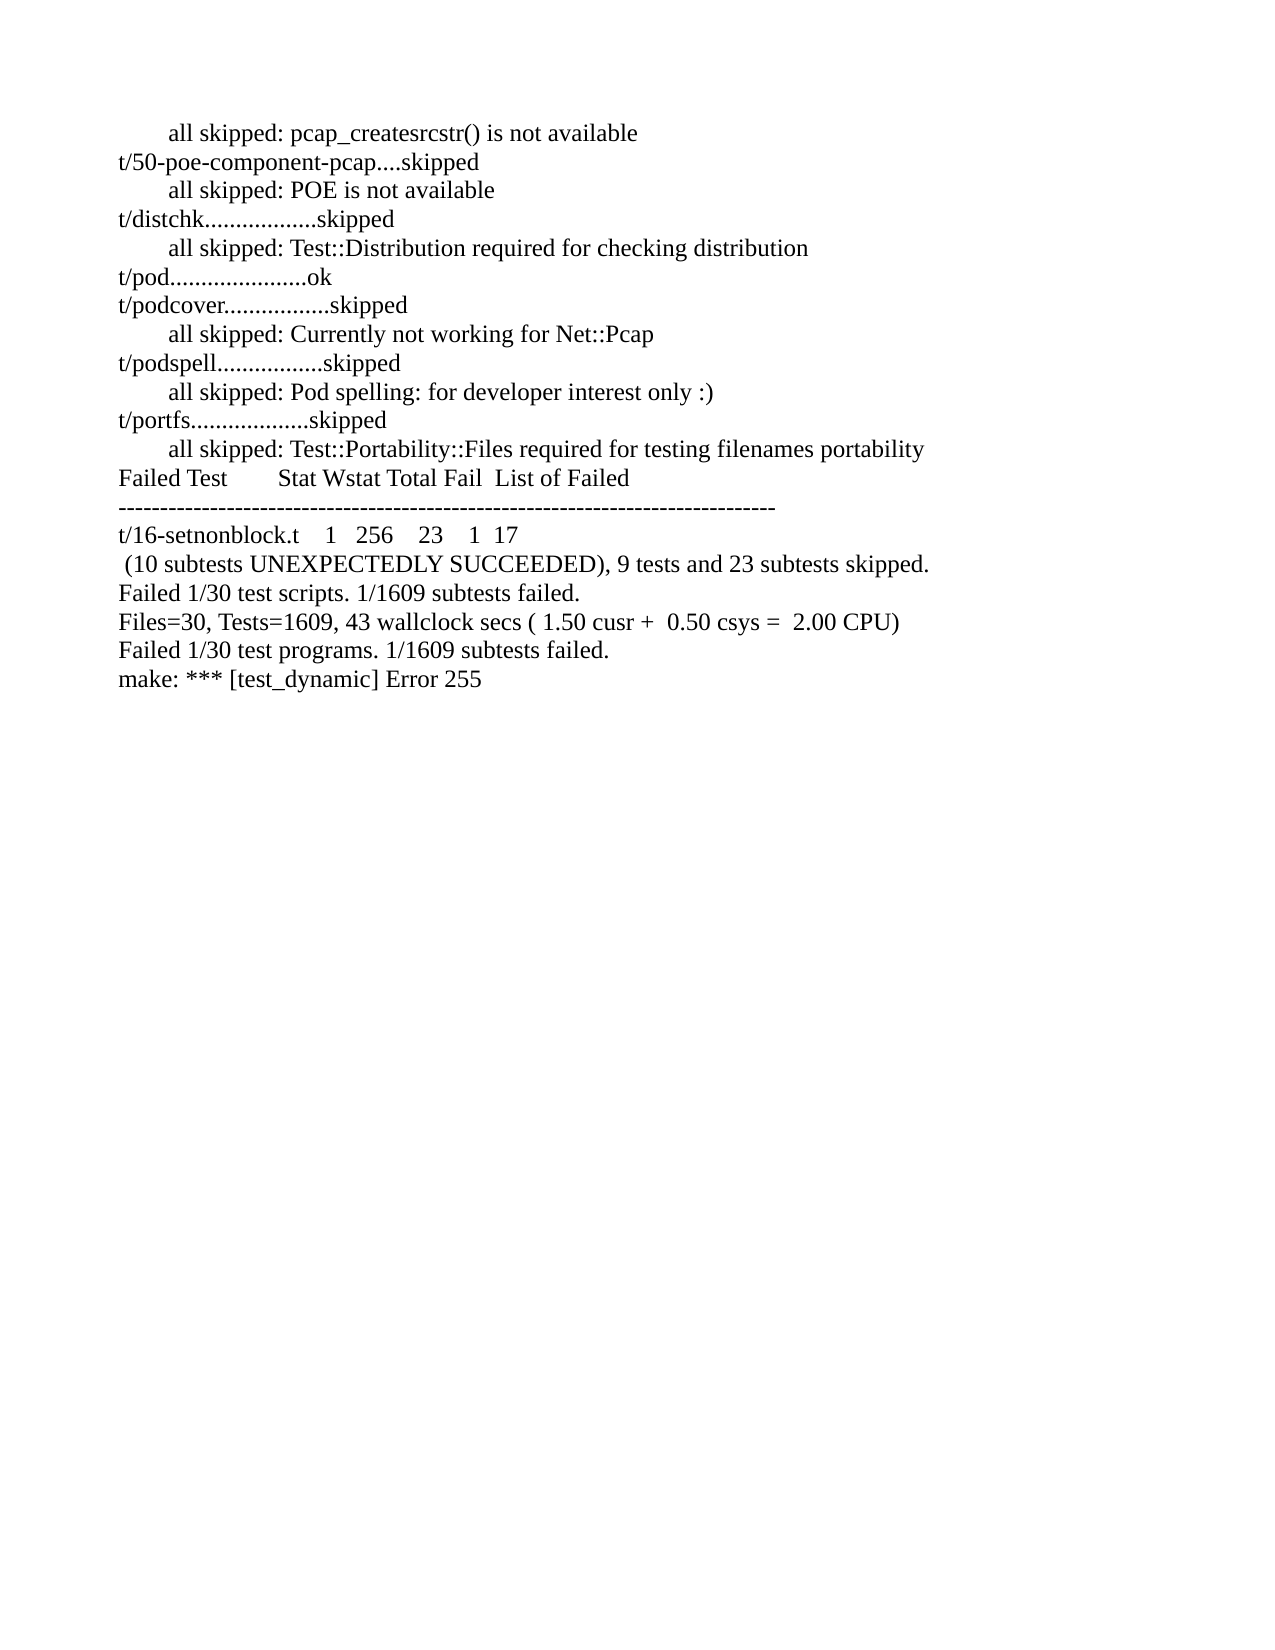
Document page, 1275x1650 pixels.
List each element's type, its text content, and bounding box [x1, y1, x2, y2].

text t/pod......................ok [118, 262, 1157, 291]
text t/16-setnonblock.t 1 256 23 1 17 [118, 521, 1157, 549]
text all skipped: pcap_createsrcstr() is not available [118, 118, 1157, 147]
text t/50-poe-component-pcap....skipped [118, 147, 1157, 176]
text all skipped: Test::Portability::Files required for testing filenames portability [118, 434, 1157, 463]
text t/podcover.................skipped [118, 291, 1157, 319]
text (10 subtests UNEXPECTEDLY SUCCEEDED), 9 tests and 23 subtests skipped. [118, 549, 1157, 578]
text Failed 1/30 test programs. 1/1609 subtests failed. [118, 636, 1157, 664]
text ------------------------------------------------------------------------------- [118, 492, 1157, 521]
text Files=30, Tests=1609, 43 wallclock secs ( 1.50 cusr + 0.50 csys = 2.00 CPU) [118, 607, 1157, 636]
text all skipped: Currently not working for Net::Pcap [118, 319, 1157, 348]
text Failed 1/30 test scripts. 1/1609 subtests failed. [118, 578, 1157, 607]
text t/portfs...................skipped [118, 406, 1157, 434]
text make: *** [test_dynamic] Error 255 [118, 664, 1157, 693]
text all skipped: Test::Distribution required for checking distribution [118, 233, 1157, 262]
text t/distchk..................skipped [118, 204, 1157, 233]
text all skipped: Pod spelling: for developer interest only :) [118, 377, 1157, 406]
text t/podspell.................skipped [118, 348, 1157, 377]
text all skipped: POE is not available [118, 176, 1157, 204]
text Failed Test Stat Wstat Total Fail List of Failed [118, 463, 1157, 492]
